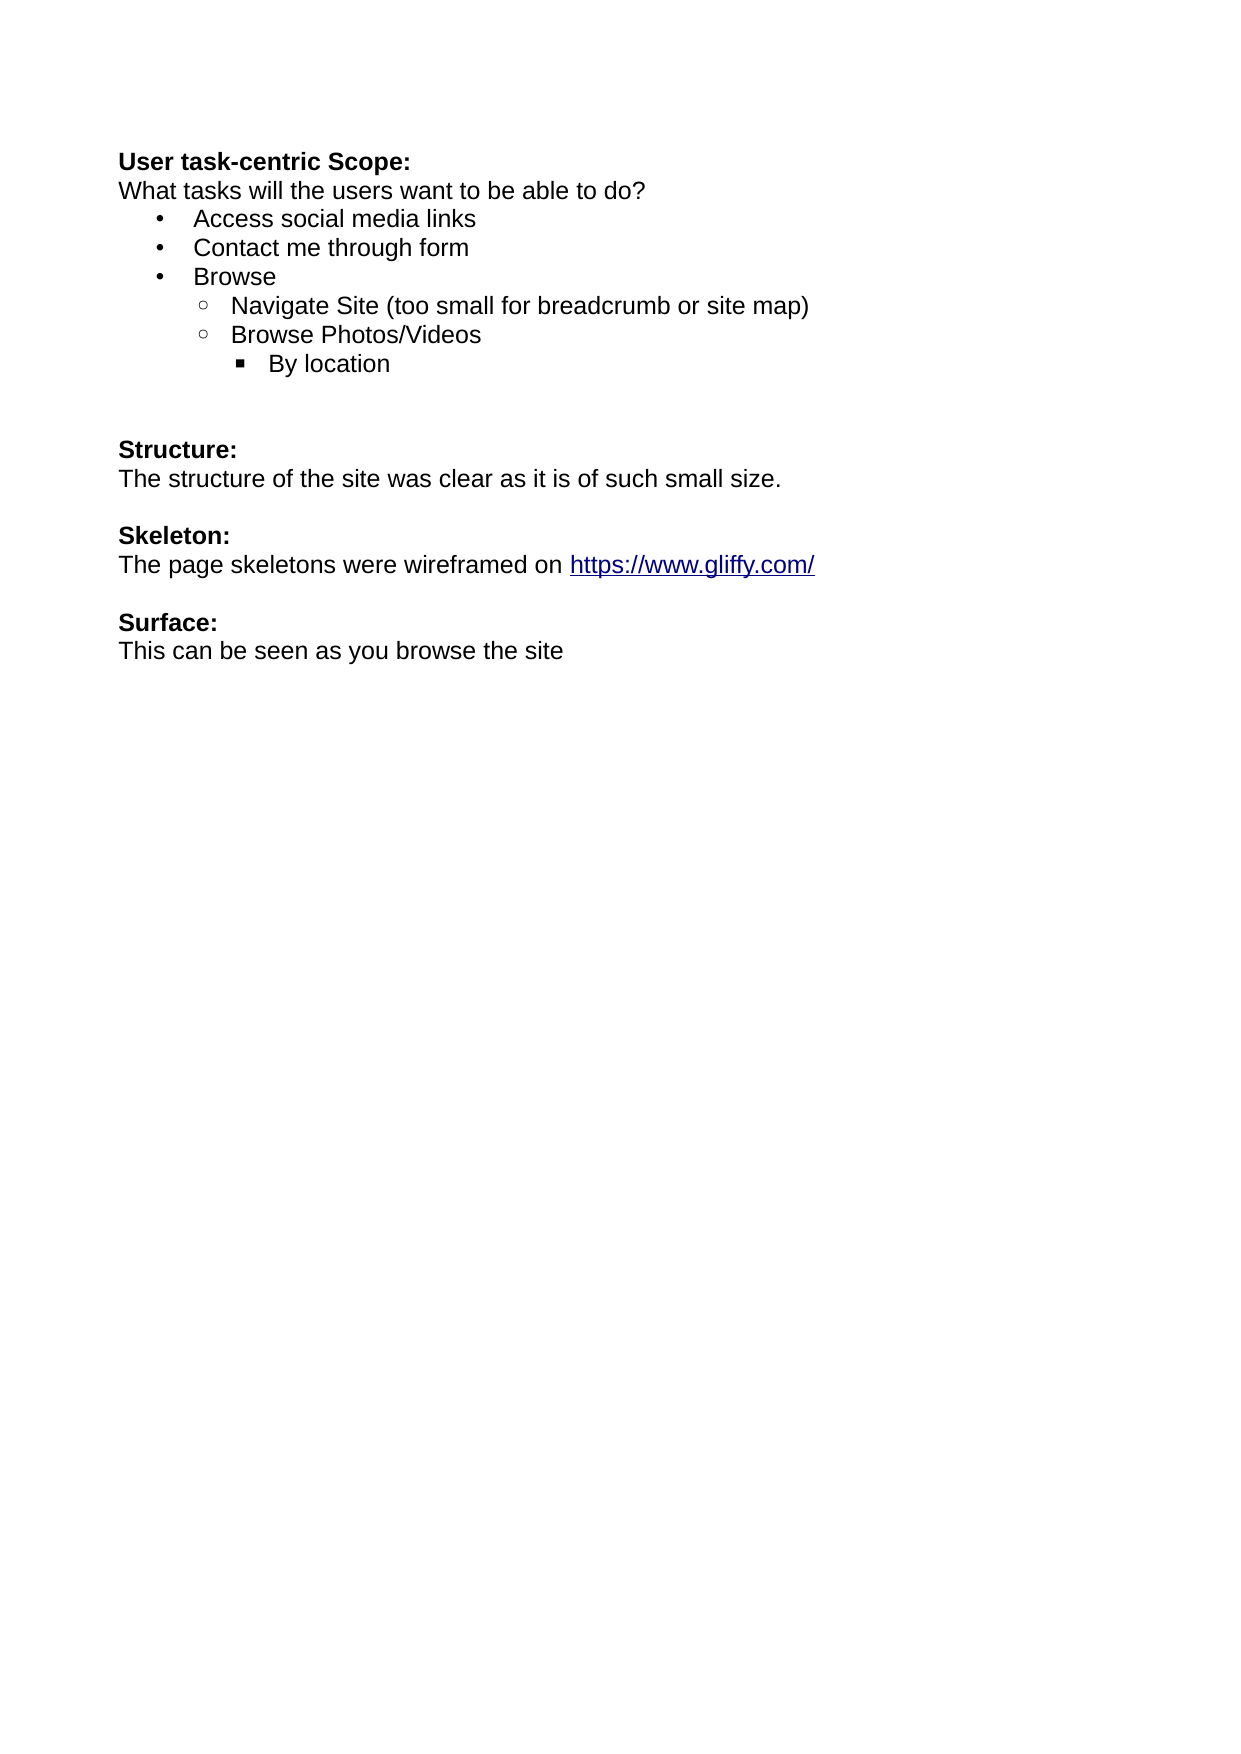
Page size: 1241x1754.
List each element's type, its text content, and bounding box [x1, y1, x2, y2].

text User task-centric Scope: [118, 147, 1122, 176]
text The page skeletons were wireframed on https://www.gliffy.com/ [118, 550, 1122, 579]
list Navigate Site (too small for breadcrumb or site map) [193, 291, 1122, 320]
text The structure of the site was clear as it is of such small size. [118, 464, 1122, 492]
text Structure: [118, 435, 1122, 464]
text Surface: [118, 607, 1122, 636]
list Browse Photos/Videos [193, 320, 1122, 349]
text This can be seen as you browse the site [118, 636, 1122, 665]
list By location [231, 349, 1122, 377]
list Browse [156, 262, 1122, 291]
text Skeleton: [118, 521, 1122, 550]
list Contact me through form [156, 233, 1122, 262]
list Access social media links [156, 204, 1122, 233]
text What tasks will the users want to be able to do? [118, 176, 1122, 204]
